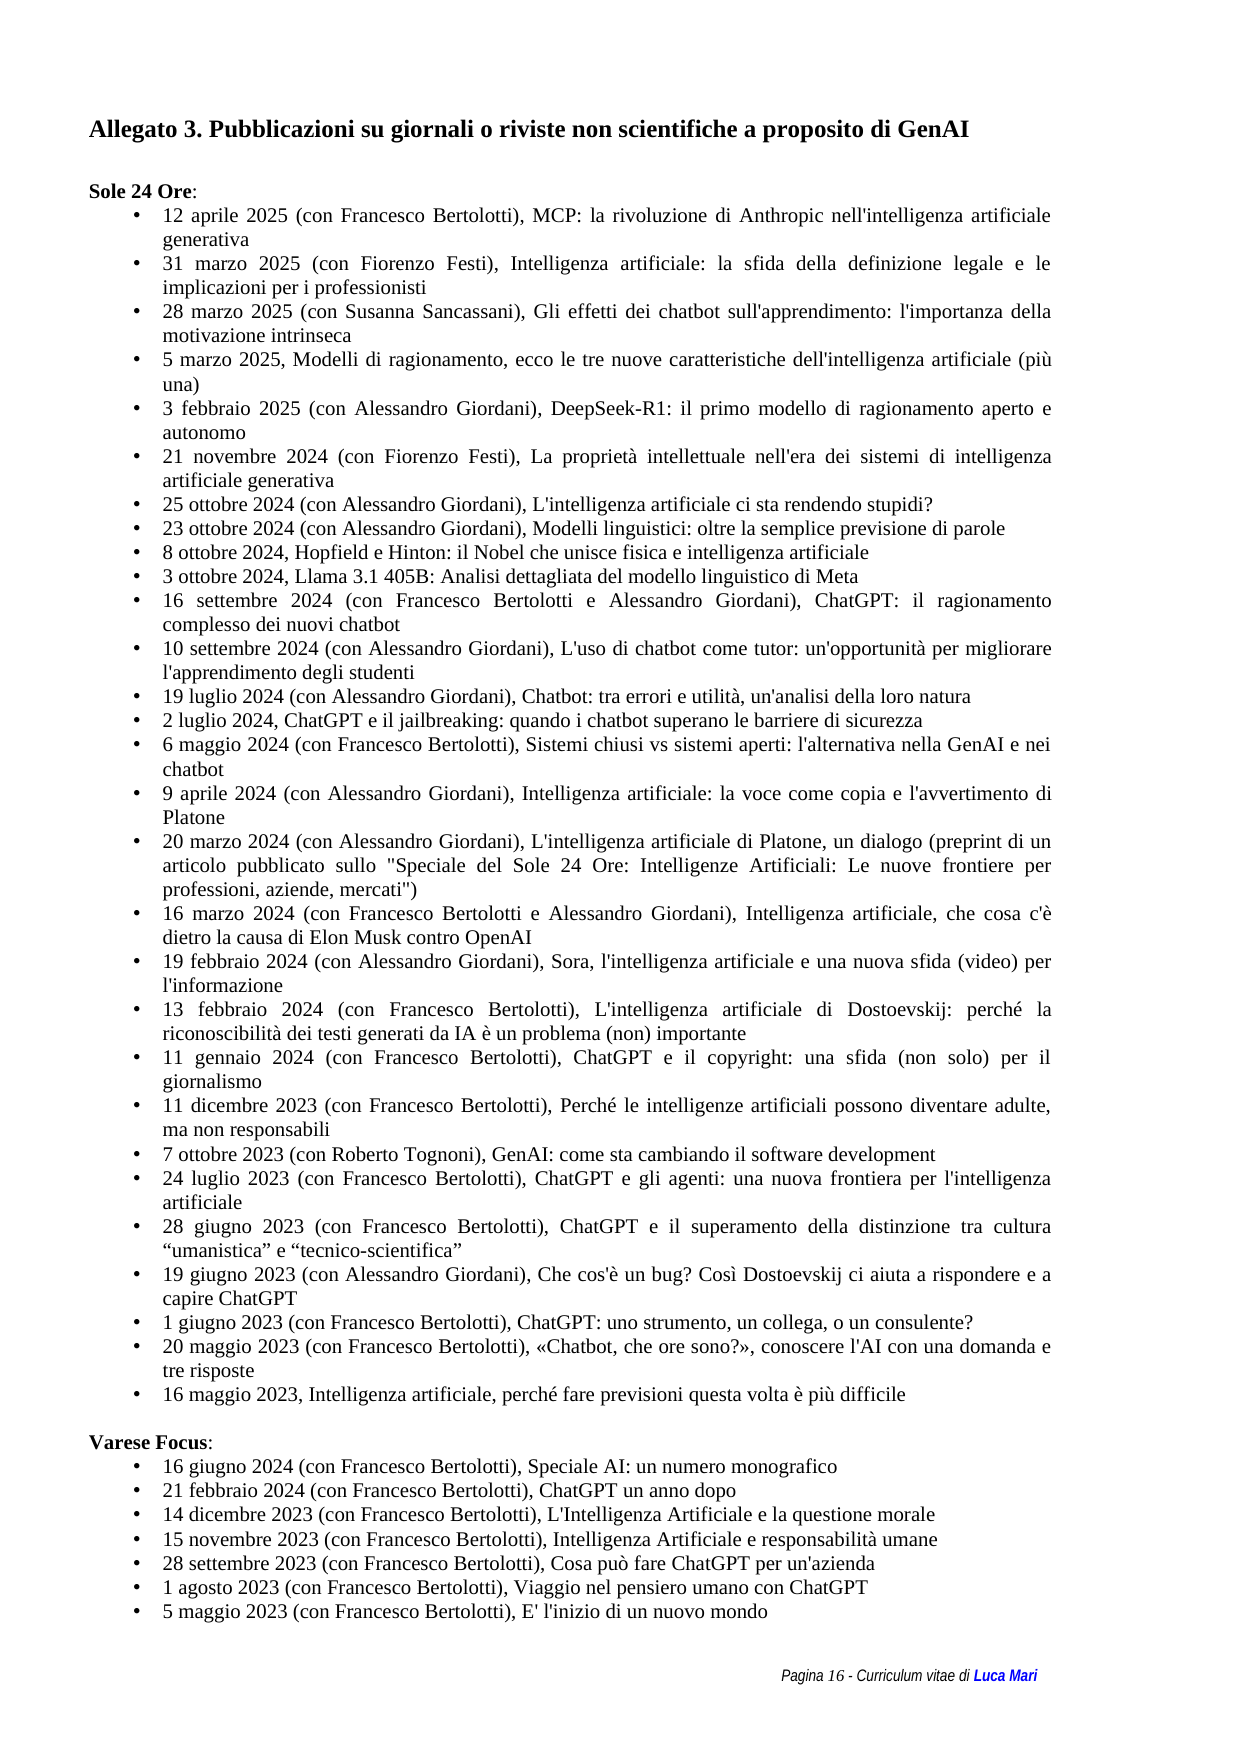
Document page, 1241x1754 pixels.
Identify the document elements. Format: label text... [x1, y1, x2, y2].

list 7 ottobre 2023 (con Roberto Tognoni), GenAI: come sta cambiando il software development [133, 1141, 1053, 1166]
list 31 marzo 2025 (con Fiorenzo Festi), Intelligenza artificiale: la sfida della definizione legale e le implicazioni per i professionisti [133, 251, 1053, 299]
list 28 giugno 2023 (con Francesco Bertolotti), ChatGPT e il superamento della distinzione tra cultura “umanistica” e “tecnico-scientifica” [133, 1214, 1053, 1262]
list 19 febbraio 2024 (con Alessandro Giordani), Sora, l'intelligenza artificiale e una nuova sfida (video) per l'informazione [133, 949, 1053, 997]
list 21 novembre 2024 (con Fiorenzo Festi), La proprietà intellettuale nell'era dei sistemi di intelligenza artificiale generativa [133, 444, 1053, 492]
list 10 settembre 2024 (con Alessandro Giordani), L'uso di chatbot come tutor: un'opportunità per migliorare l'apprendimento degli studenti [133, 636, 1053, 684]
list 19 giugno 2023 (con Alessandro Giordani), Che cos'è un bug? Così Dostoevskij ci aiuta a rispondere e a capire ChatGPT [133, 1262, 1053, 1310]
list 13 febbraio 2024 (con Francesco Bertolotti), L'intelligenza artificiale di Dostoevskij: perché la riconoscibilità dei testi generati da IA è un problema (non) importante [133, 997, 1053, 1045]
list 16 settembre 2024 (con Francesco Bertolotti e Alessandro Giordani), ChatGPT: il ragionamento complesso dei nuovi chatbot [133, 588, 1053, 636]
list 11 gennaio 2024 (con Francesco Bertolotti), ChatGPT e il copyright: una sfida (non solo) per il giornalismo [133, 1045, 1053, 1093]
list 1 agosto 2023 (con Francesco Bertolotti), Viaggio nel pensiero umano con ChatGPT [133, 1574, 1053, 1599]
list 11 dicembre 2023 (con Francesco Bertolotti), Perché le intelligenze artificiali possono diventare adulte, ma non responsabili [133, 1093, 1053, 1141]
list 15 novembre 2023 (con Francesco Bertolotti), Intelligenza Artificiale e responsabilità umane [133, 1526, 1053, 1551]
list 16 giugno 2024 (con Francesco Bertolotti), Speciale AI: un numero monografico [133, 1454, 1053, 1478]
list 28 settembre 2023 (con Francesco Bertolotti), Cosa può fare ChatGPT per un'azienda [133, 1551, 1053, 1574]
list 20 marzo 2024 (con Alessandro Giordani), L'intelligenza artificiale di Platone, un dialogo (preprint di un articolo pubblicato sullo "Speciale del Sole 24 Ore: Intelligenze Artificiali: Le nuove frontiere per professioni, aziende, mercati") [133, 829, 1053, 901]
list 20 maggio 2023 (con Francesco Bertolotti), «Chatbot, che ore sono?», conoscere l'AI con una domanda e tre risposte [133, 1334, 1053, 1382]
list 21 febbraio 2024 (con Francesco Bertolotti), ChatGPT un anno dopo [133, 1478, 1053, 1502]
list 25 ottobre 2024 (con Alessandro Giordani), L'intelligenza artificiale ci sta rendendo stupidi? [133, 492, 1053, 516]
list 28 marzo 2025 (con Susanna Sancassani), Gli effetti dei chatbot sull'apprendimento: l'importanza della motivazione intrinseca [133, 299, 1053, 347]
list 16 marzo 2024 (con Francesco Bertolotti e Alessandro Giordani), Intelligenza artificiale, che cosa c'è dietro la causa di Elon Musk contro OpenAI [133, 901, 1053, 949]
text Varese Focus: [89, 1430, 1053, 1454]
list 24 luglio 2023 (con Francesco Bertolotti), ChatGPT e gli agenti: una nuova frontiera per l'intelligenza artificiale [133, 1166, 1053, 1214]
list 8 ottobre 2024, Hopfield e Hinton: il Nobel che unisce fisica e intelligenza artificiale [133, 540, 1053, 564]
subtitle Allegato 3. Pubblicazioni su giornali o riviste non scientifiche a proposito di GenAI [89, 114, 1053, 142]
list 12 aprile 2025 (con Francesco Bertolotti), MCP: la rivoluzione di Anthropic nell'intelligenza artificiale generativa [133, 203, 1053, 251]
list 1 giugno 2023 (con Francesco Bertolotti), ChatGPT: uno strumento, un collega, o un consulente? [133, 1310, 1053, 1334]
list 19 luglio 2024 (con Alessandro Giordani), Chatbot: tra errori e utilità, un'analisi della loro natura [133, 684, 1053, 708]
list 5 marzo 2025, Modelli di ragionamento, ecco le tre nuove caratteristiche dell'intelligenza artificiale (più una) [133, 347, 1053, 396]
list 23 ottobre 2024 (con Alessandro Giordani), Modelli linguistici: oltre la semplice previsione di parole [133, 516, 1053, 540]
list 14 dicembre 2023 (con Francesco Bertolotti), L'Intelligenza Artificiale e la questione morale [133, 1502, 1053, 1526]
list 2 luglio 2024, ChatGPT e il jailbreaking: quando i chatbot superano le barriere di sicurezza [133, 708, 1053, 732]
text Sole 24 Ore: [89, 179, 1053, 203]
list 6 maggio 2024 (con Francesco Bertolotti), Sistemi chiusi vs sistemi aperti: l'alternativa nella GenAI e nei chatbot [133, 732, 1053, 781]
list 5 maggio 2023 (con Francesco Bertolotti), E' l'inizio di un nuovo mondo [133, 1599, 1053, 1623]
list 3 ottobre 2024, Llama 3.1 405B: Analisi dettagliata del modello linguistico di Meta [133, 564, 1053, 588]
list 9 aprile 2024 (con Alessandro Giordani), Intelligenza artificiale: la voce come copia e l'avvertimento di Platone [133, 781, 1053, 829]
list 16 maggio 2023, Intelligenza artificiale, perché fare previsioni questa volta è più difficile [133, 1382, 1053, 1406]
list 3 febbraio 2025 (con Alessandro Giordani), DeepSeek-R1: il primo modello di ragionamento aperto e autonomo [133, 396, 1053, 444]
